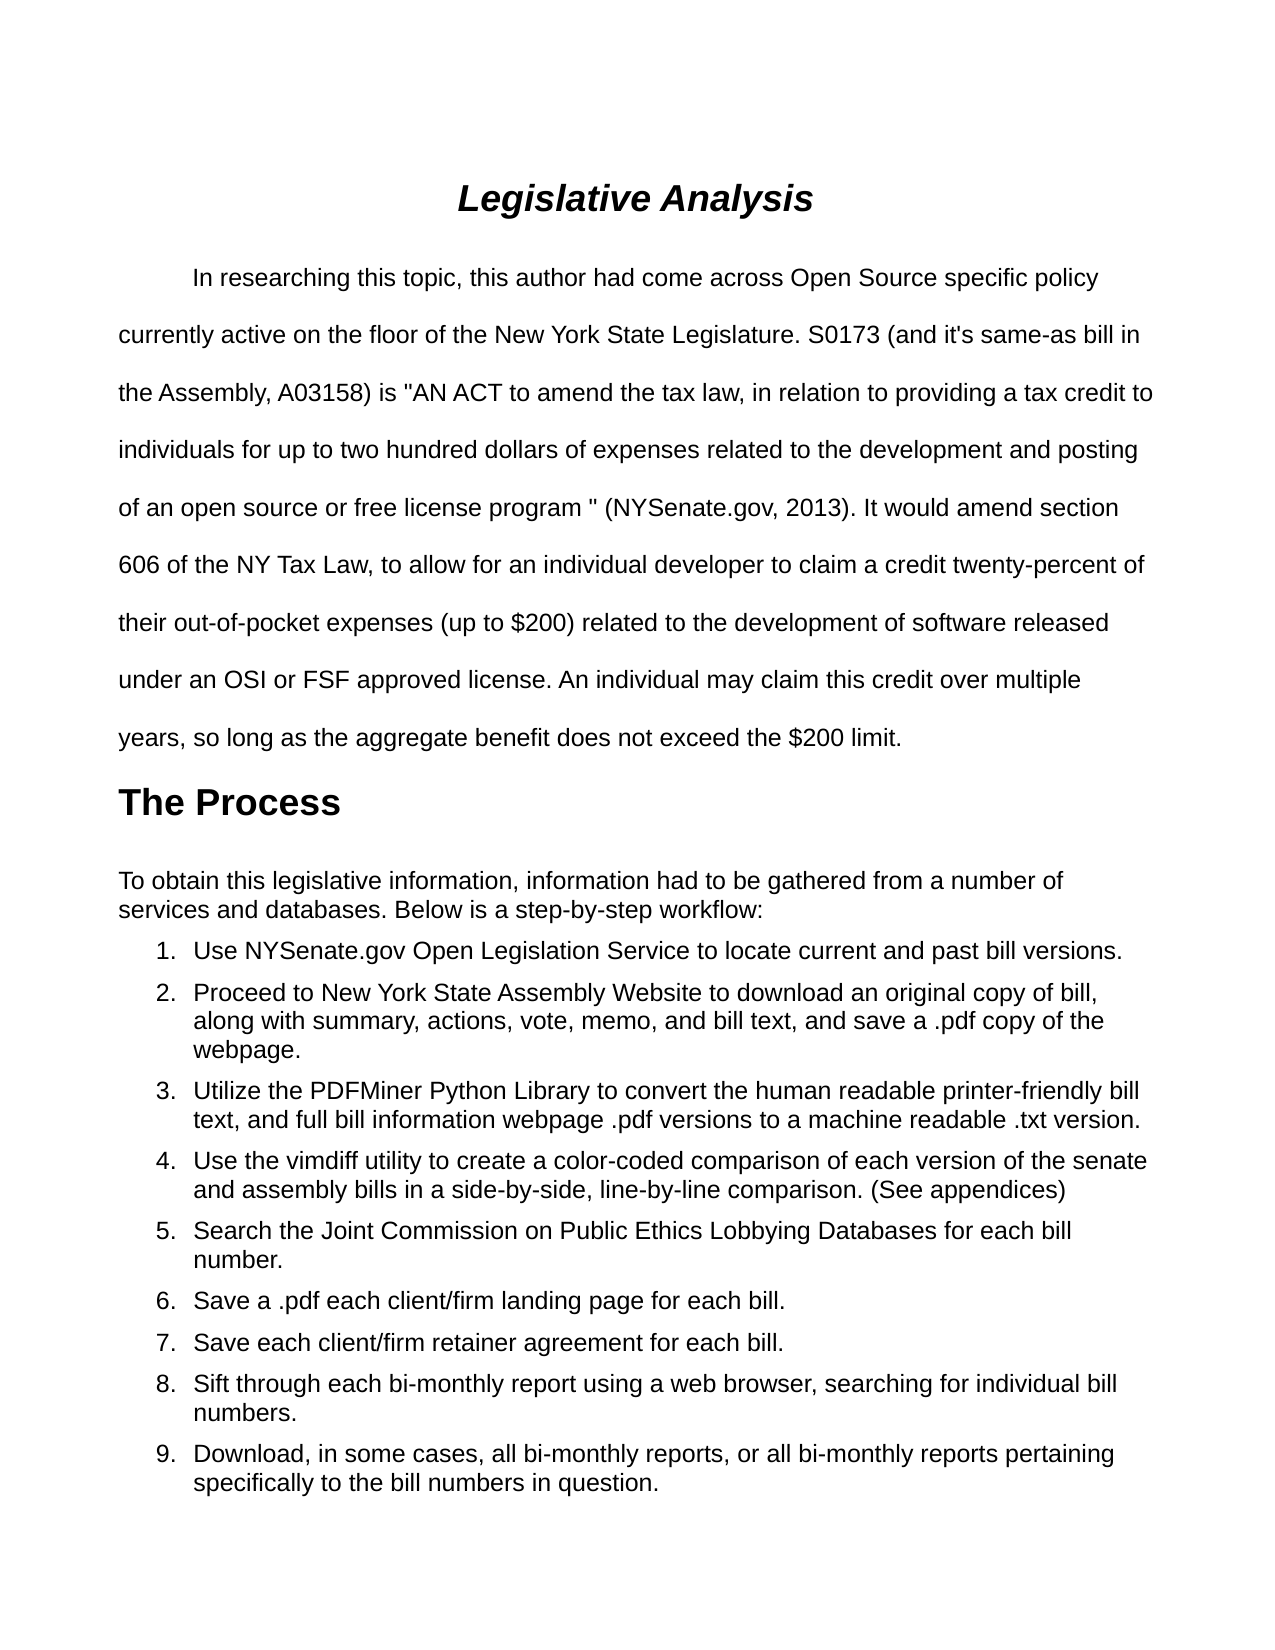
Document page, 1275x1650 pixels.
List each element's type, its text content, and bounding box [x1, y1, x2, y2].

text To obtain this legislative information, information had to be gathered from a number of services and databases. Below is a step-by-step workflow: [118, 866, 1157, 924]
list Save a .pdf each client/firm landing page for each bill. [156, 1286, 1157, 1315]
list Save each client/firm retainer agreement for each bill. [156, 1328, 1157, 1356]
text The Process [118, 780, 1157, 823]
text Legislative Analysis [118, 176, 1157, 219]
list Proceed to New York State Assembly Website to download an original copy of bill, along with summary, actions, vote, memo, and bill text, and save a .pdf copy of the webpage. [156, 978, 1157, 1064]
list Utilize the PDFMiner Python Library to convert the human readable printer-friendly bill text, and full bill information webpage .pdf versions to a machine readable .txt version. [156, 1076, 1157, 1134]
list Sift through each bi-monthly report using a web browser, searching for individual bill numbers. [156, 1369, 1157, 1426]
list Use the vimdiff utility to create a color-coded comparison of each version of the senate and assembly bills in a side-by-side, line-by-line comparison. (See appendices) [156, 1146, 1157, 1204]
list Download, in some cases, all bi-monthly reports, or all bi-monthly reports pertaining specifically to the bill numbers in question. [156, 1439, 1157, 1496]
list Use NYSenate.gov Open Legislation Service to locate current and past bill versions. [156, 936, 1157, 965]
list Search the Joint Commission on Public Ethics Lobbying Databases for each bill number. [156, 1216, 1157, 1274]
text In researching this topic, this author had come across Open Source specific policy currently active on the floor of the New York State Legislature. S0173 (and it's same-as bill in the Assembly, A03158) is "AN ACT to amend the tax law, in relation to providing a tax credit to individuals for up to two hundred dollars of expenses related to the development and posting of an open source or free license program " (NYSenate.gov, 2013). It would amend section 606 of the NY Tax Law, to allow for an individual developer to claim a credit twenty-percent of their out-of-pocket expenses (up to $200) related to the development of software released under an OSI or FSF approved license. An individual may claim this credit over multiple years, so long as the aggregate benefit does not exceed the $200 limit. [118, 263, 1157, 751]
